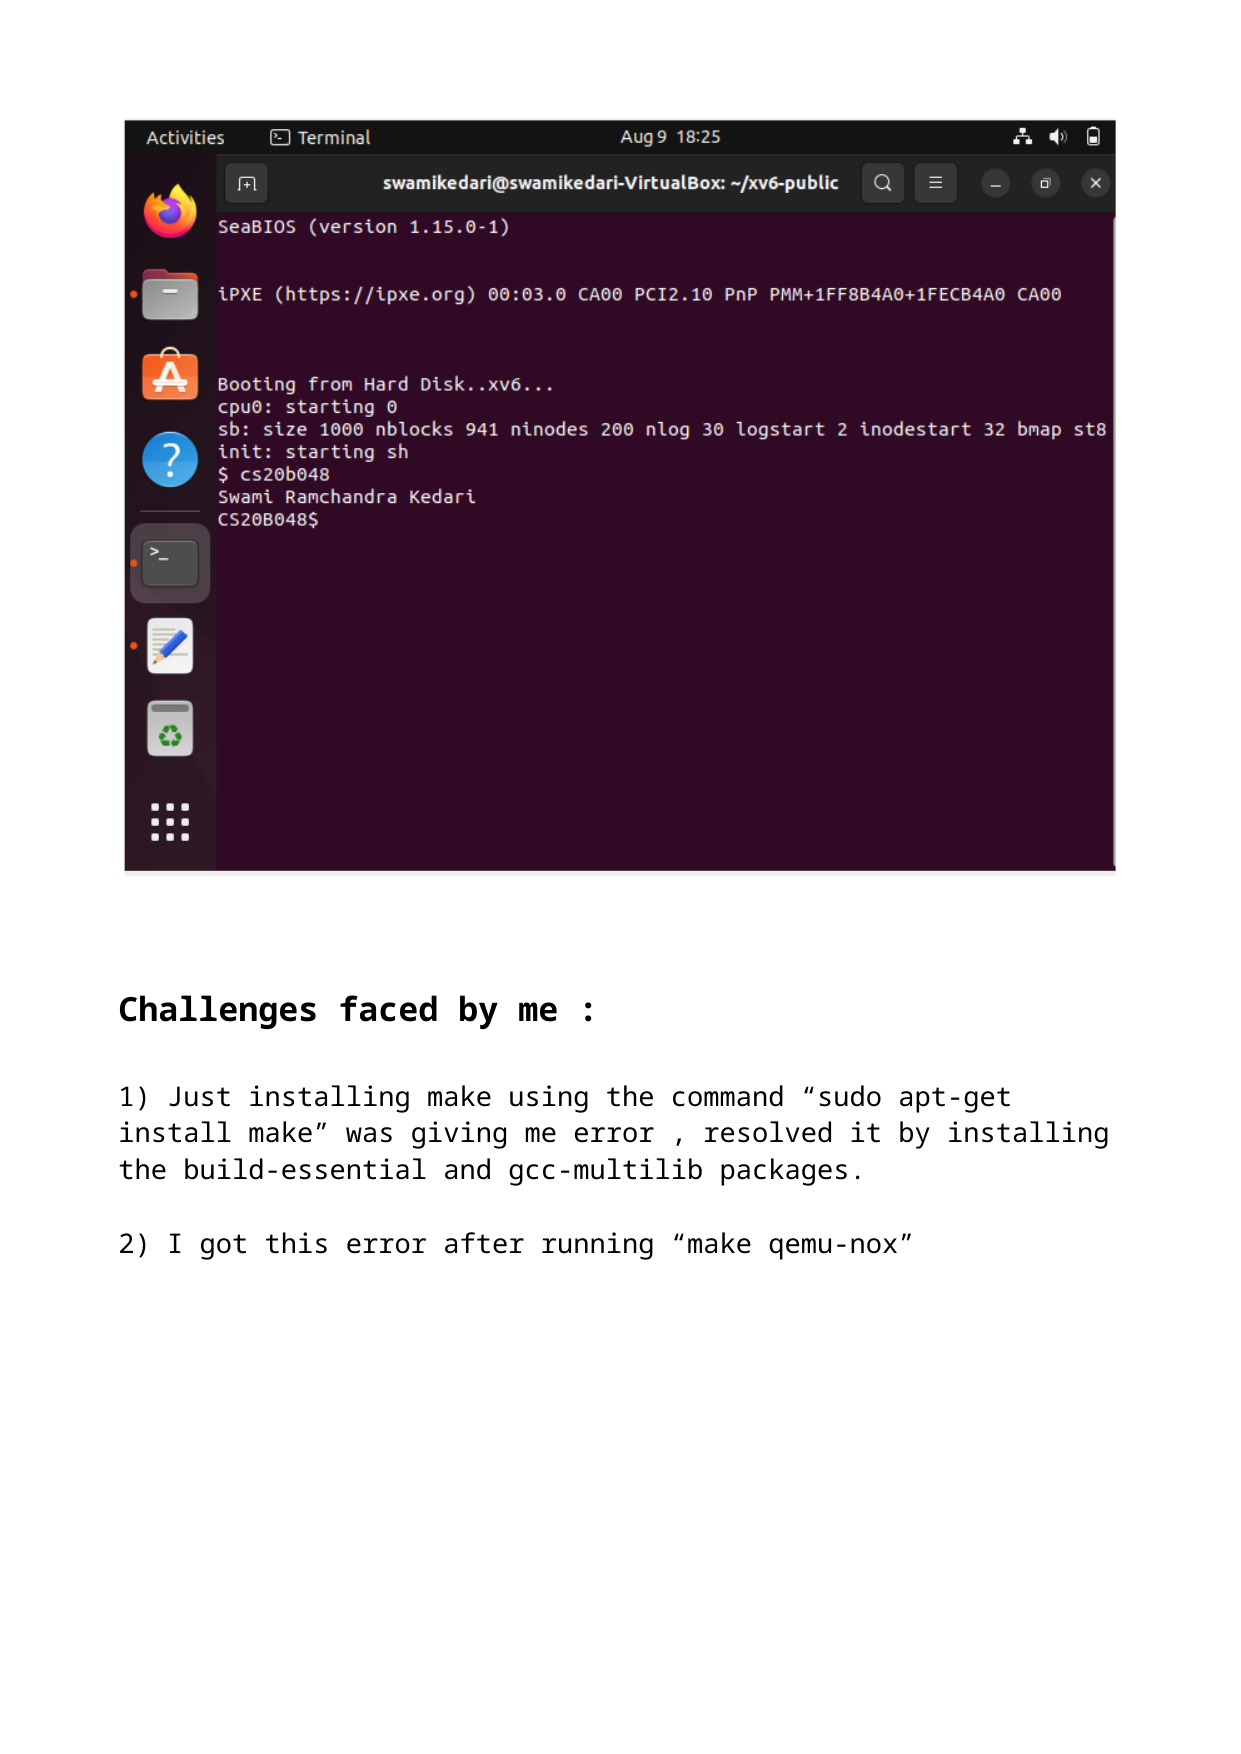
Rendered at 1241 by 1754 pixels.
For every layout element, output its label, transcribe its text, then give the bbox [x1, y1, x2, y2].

text 1) Just installing make using the command “sudo apt-get install make” was giving me error , resolved it by installing the build-essential and gcc-multilib packages. [118, 1077, 1122, 1188]
text 2) I got this error after running “make qemu-nox” [118, 1224, 1122, 1261]
text Challenges faced by me : [118, 986, 1122, 1032]
picture [124, 118, 1116, 876]
